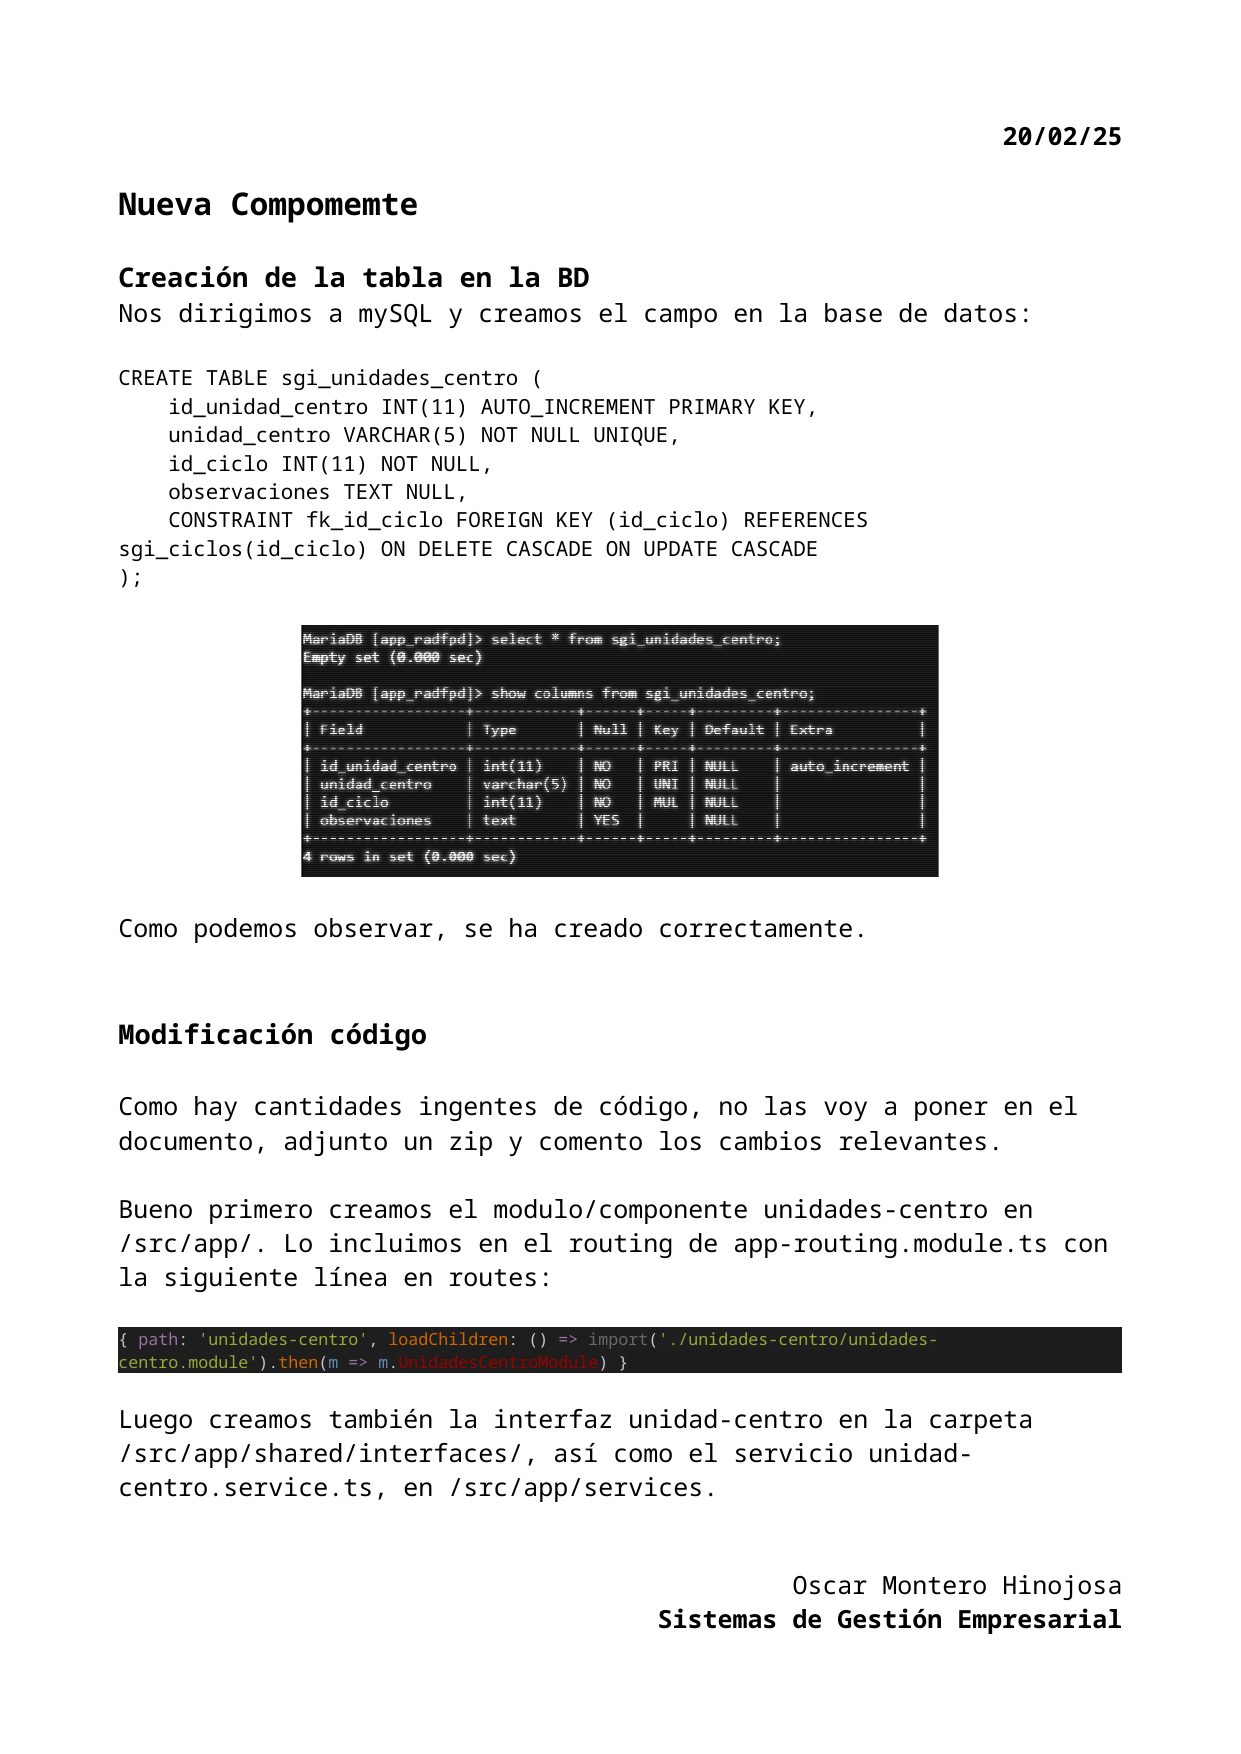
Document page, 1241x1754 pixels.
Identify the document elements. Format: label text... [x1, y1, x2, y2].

text Nos dirigimos a mySQL y creamos el campo en la base de datos: [118, 295, 1122, 329]
text id_ciclo INT(11) NOT NULL, [118, 449, 1122, 477]
text unidad_centro VARCHAR(5) NOT NULL UNIQUE, [118, 420, 1122, 449]
text Nueva Compomemte [118, 182, 1122, 224]
text Como hay cantidades ingentes de código, no las voy a poner en el documento, adjunto un zip y comento los cambios relevantes. [118, 1089, 1122, 1157]
text Luego creamos también la interfaz unidad-centro en la carpeta /src/app/shared/interfaces/, así como el servicio unidad-centro.service.ts, en /src/app/services. [118, 1402, 1122, 1504]
text id_unidad_centro INT(11) AUTO_INCREMENT PRIMARY KEY, [118, 392, 1122, 420]
text Modificación código [118, 1015, 1122, 1052]
text Creación de la tabla en la BD [118, 258, 1122, 295]
text observaciones TEXT NULL, [118, 477, 1122, 506]
text ); [118, 562, 1122, 591]
picture [301, 625, 939, 877]
text CONSTRAINT fk_id_ciclo FOREIGN KEY (id_ciclo) REFERENCES sgi_ciclos(id_ciclo) ON DELETE CASCADE ON UPDATE CASCADE [118, 506, 1122, 562]
text Como podemos observar, se ha creado correctamente. [118, 910, 1122, 944]
text { path: 'unidades-centro', loadChildren: () => import('./unidades-centro/unidades-centro.module').then(m => m.UnidadesCentroModule) } [118, 1327, 1122, 1373]
text CREATE TABLE sgi_unidades_centro ( [118, 363, 1122, 392]
text Bueno primero creamos el modulo/componente unidades-centro en /src/app/. Lo incluimos en el routing de app-routing.module.ts con la siguiente línea en routes: [118, 1191, 1122, 1293]
